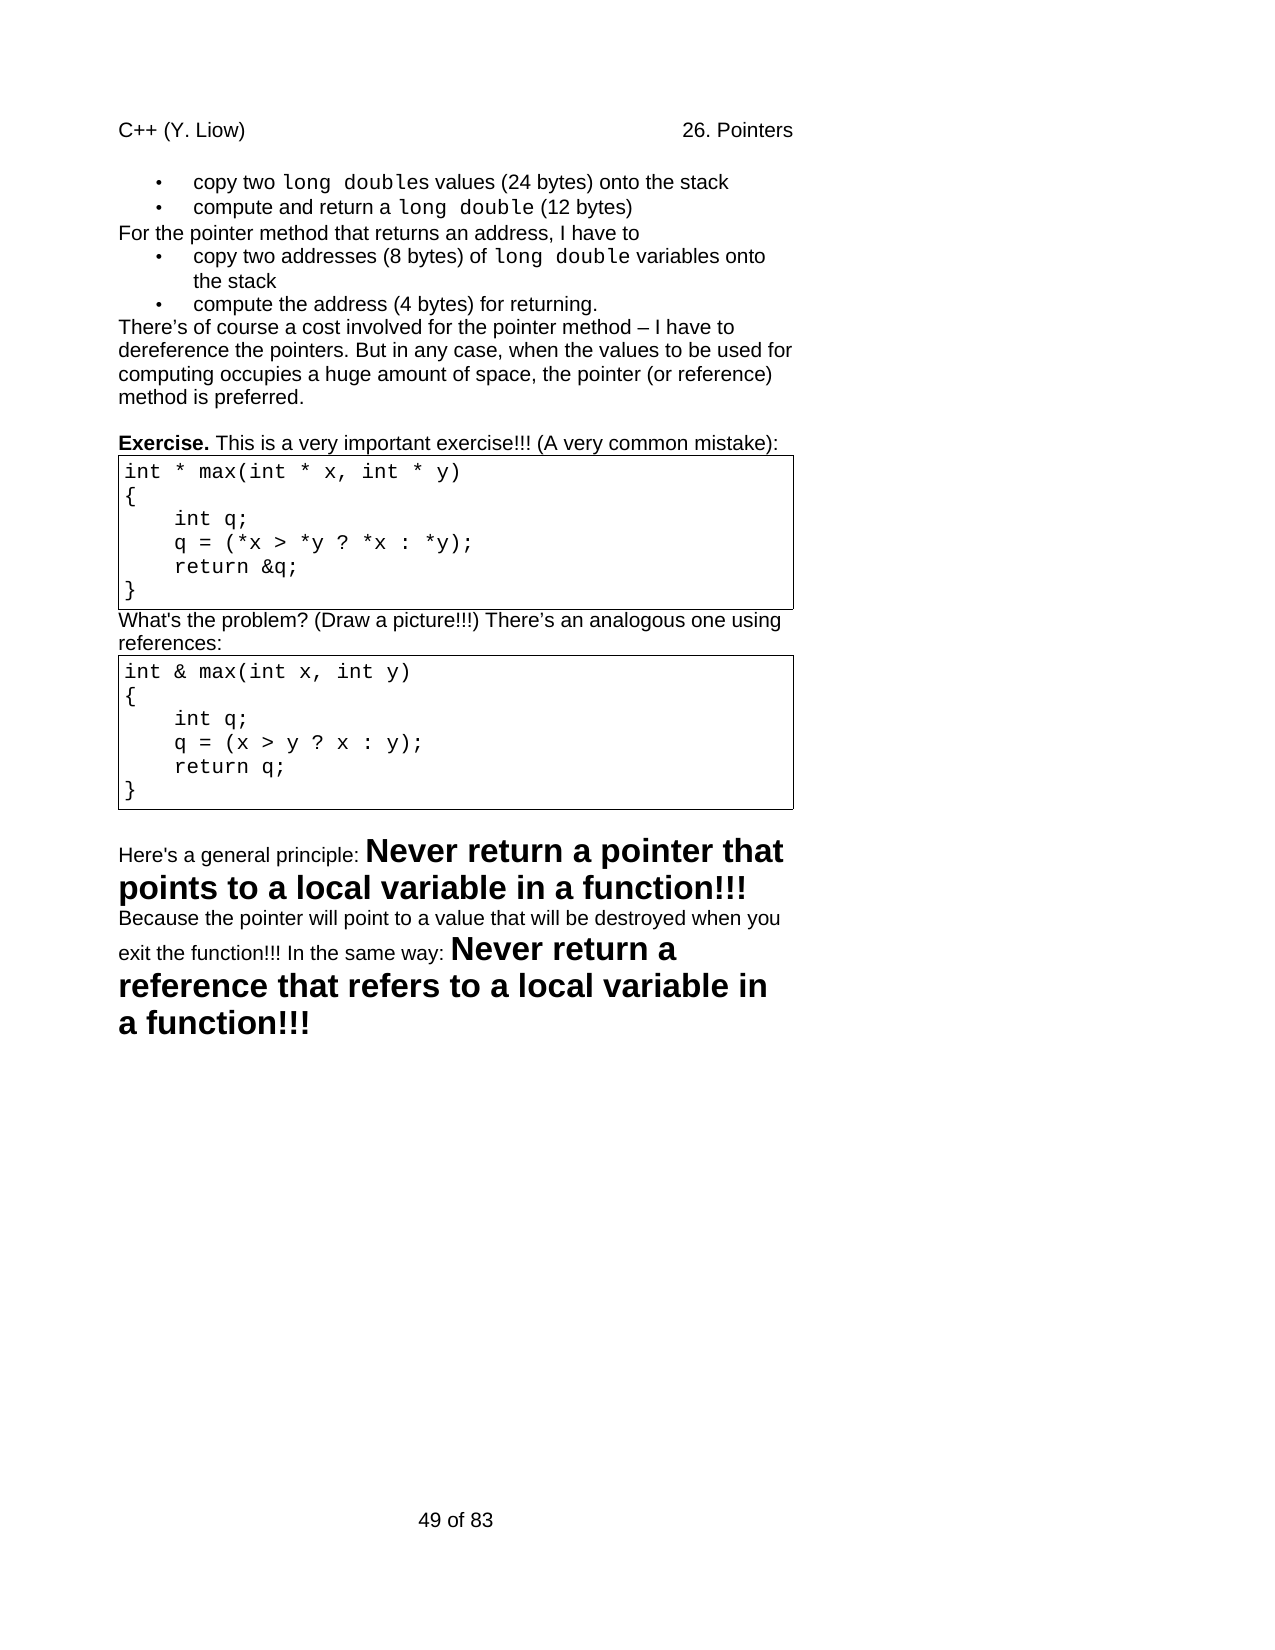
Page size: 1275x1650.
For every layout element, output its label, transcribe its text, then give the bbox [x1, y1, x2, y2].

table_header int * max(int * x, int * y) { int q; q = (*x > *y ? *x : *y); return &q; } [119, 456, 793, 609]
text There’s of course a cost involved for the pointer method – I have to dereference the pointers. But in any case, when the values to be used for computing occupies a huge amount of space, the pointer (or reference) method is preferred. [118, 316, 793, 409]
text What's the problem? (Draw a picture!!!) There’s an analogous one using references: [118, 610, 793, 655]
list copy two long doubles values (24 bytes) onto the stack [156, 171, 793, 196]
list copy two addresses (8 bytes) of long double variables onto the stack [156, 244, 793, 293]
text Here's a general principle: Never return a pointer that points to a local variable in a function!!! Because the pointer will point to a value that will be destroyed when you exit the function!!! In the same way: Never return a reference that refers to a local variable in a function!!! [118, 832, 793, 1042]
text Exercise. This is a very important exercise!!! (A very common mistake): [118, 432, 793, 455]
text For the pointer method that returns an address, I have to [118, 221, 793, 244]
list compute and return a long double (12 bytes) [156, 196, 793, 221]
table_header int & max(int x, int y) { int q; q = (x > y ? x : y); return q; } [119, 656, 793, 809]
list compute the address (4 bytes) for returning. [156, 293, 793, 316]
